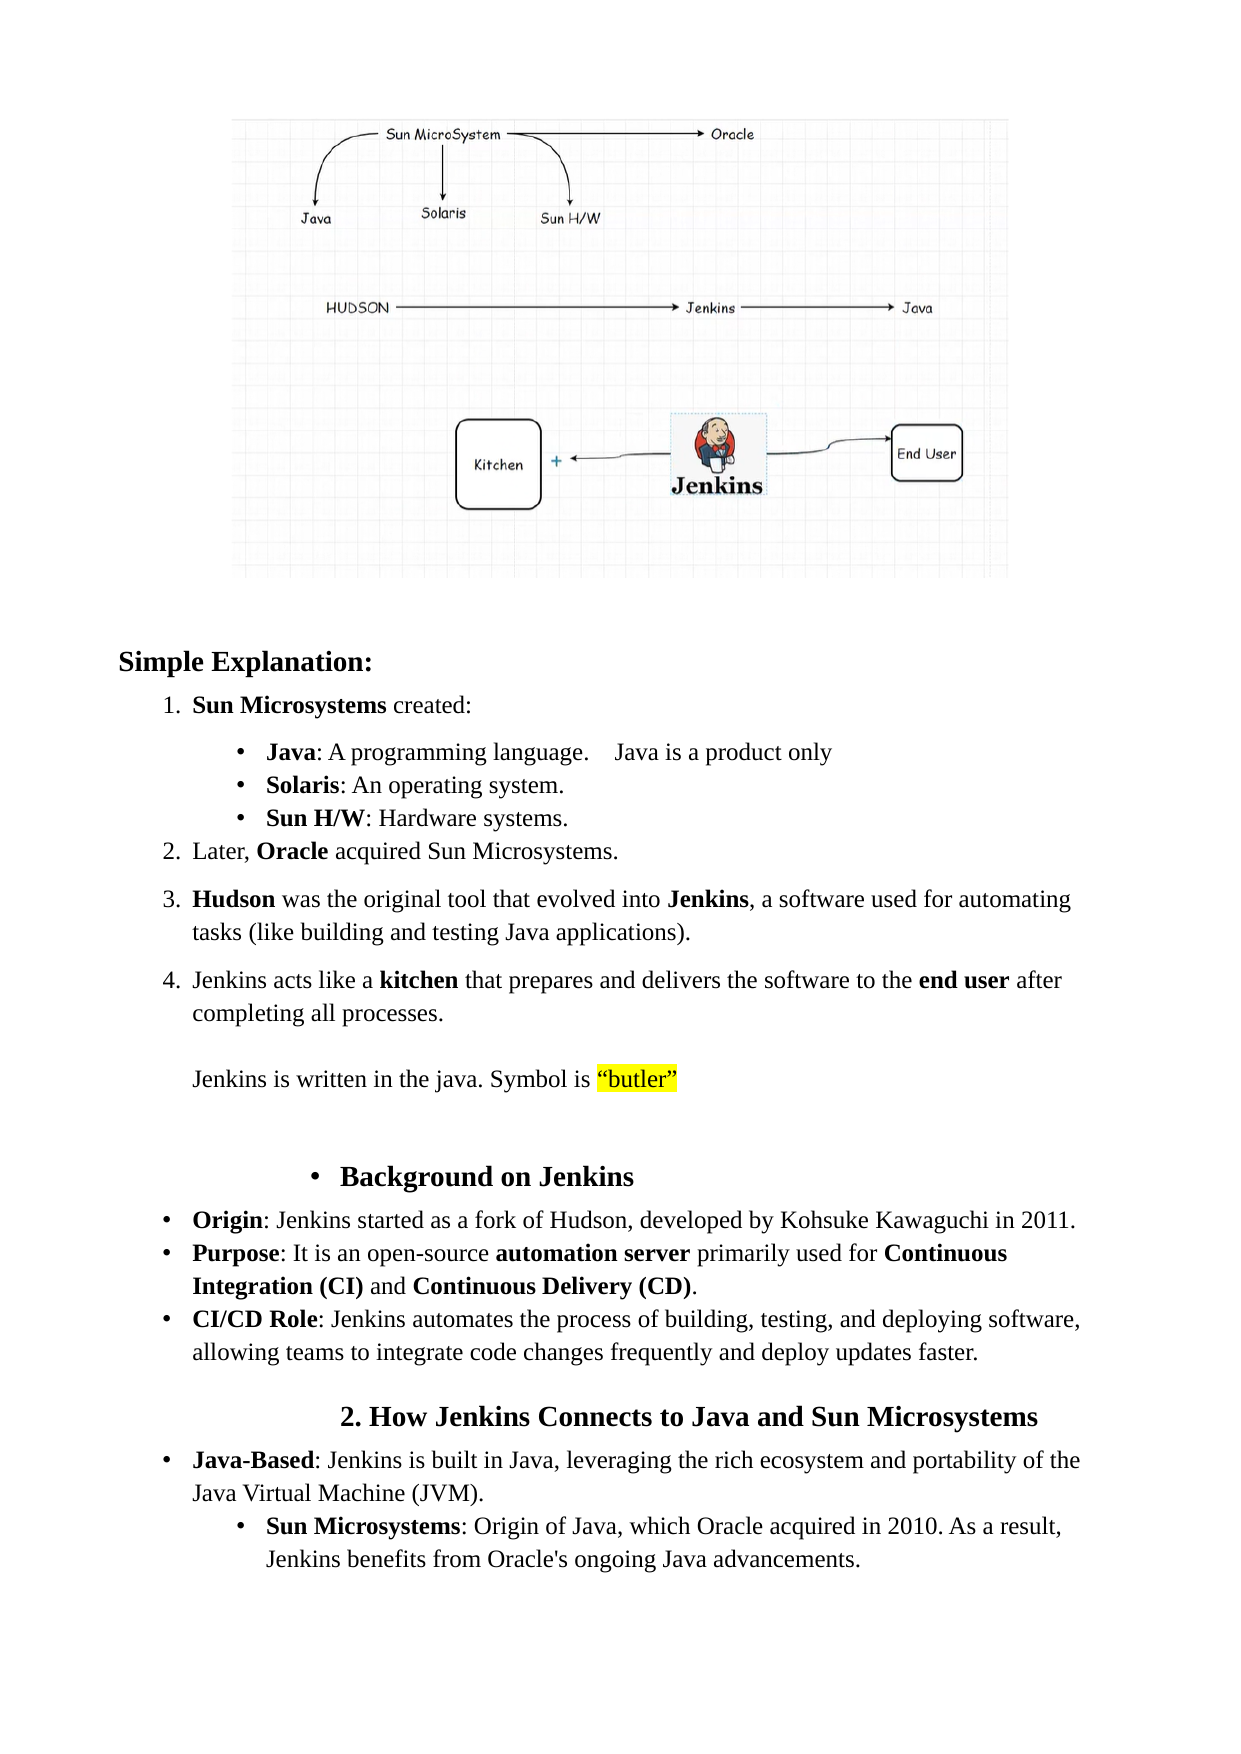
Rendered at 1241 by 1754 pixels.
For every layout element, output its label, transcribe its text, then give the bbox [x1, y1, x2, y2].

list Purpose: It is an open-source automation server primarily used for Continuous Integration (CI) and Continuous Delivery (CD). [162, 1238, 1122, 1300]
subtitle Background on Jenkins [310, 1159, 1122, 1193]
list Origin: Jenkins started as a fork of Hudson, developed by Kohsuke Kawaguchi in 2011. [162, 1205, 1122, 1234]
subtitle 2. How Jenkins Connects to Java and Sun Microsystems [310, 1399, 1122, 1433]
list Java-Based: Jenkins is built in Java, leveraging the rich ecosystem and portability of the Java Virtual Machine (JVM). [162, 1445, 1122, 1507]
list Java: A programming language. Java is a product only [236, 737, 1122, 766]
list Sun Microsystems created: [162, 690, 1122, 718]
list Solaris: An operating system. [236, 770, 1122, 799]
list Later, Oracle acquired Sun Microsystems. [162, 836, 1122, 865]
list Hudson was the original tool that evolved into Jenkins, a software used for automating tasks (like building and testing Java applications). [162, 884, 1122, 946]
list Sun H/W: Hardware systems. [236, 803, 1122, 832]
list Jenkins acts like a kitchen that prepares and delivers the software to the end user after completing all processes. Jenkins is written in the java. Symbol is “butler” [162, 965, 1122, 1126]
list CI/CD Role: Jenkins automates the process of building, testing, and deploying software, allowing teams to integrate code changes frequently and deploy updates faster. [162, 1304, 1122, 1366]
list Sun Microsystems: Origin of Java, which Oracle acquired in 2010. As a result, Jenkins benefits from Oracle's ongoing Java advancements. [236, 1511, 1122, 1573]
picture [231, 118, 1009, 578]
subtitle Simple Explanation: [118, 644, 1122, 677]
